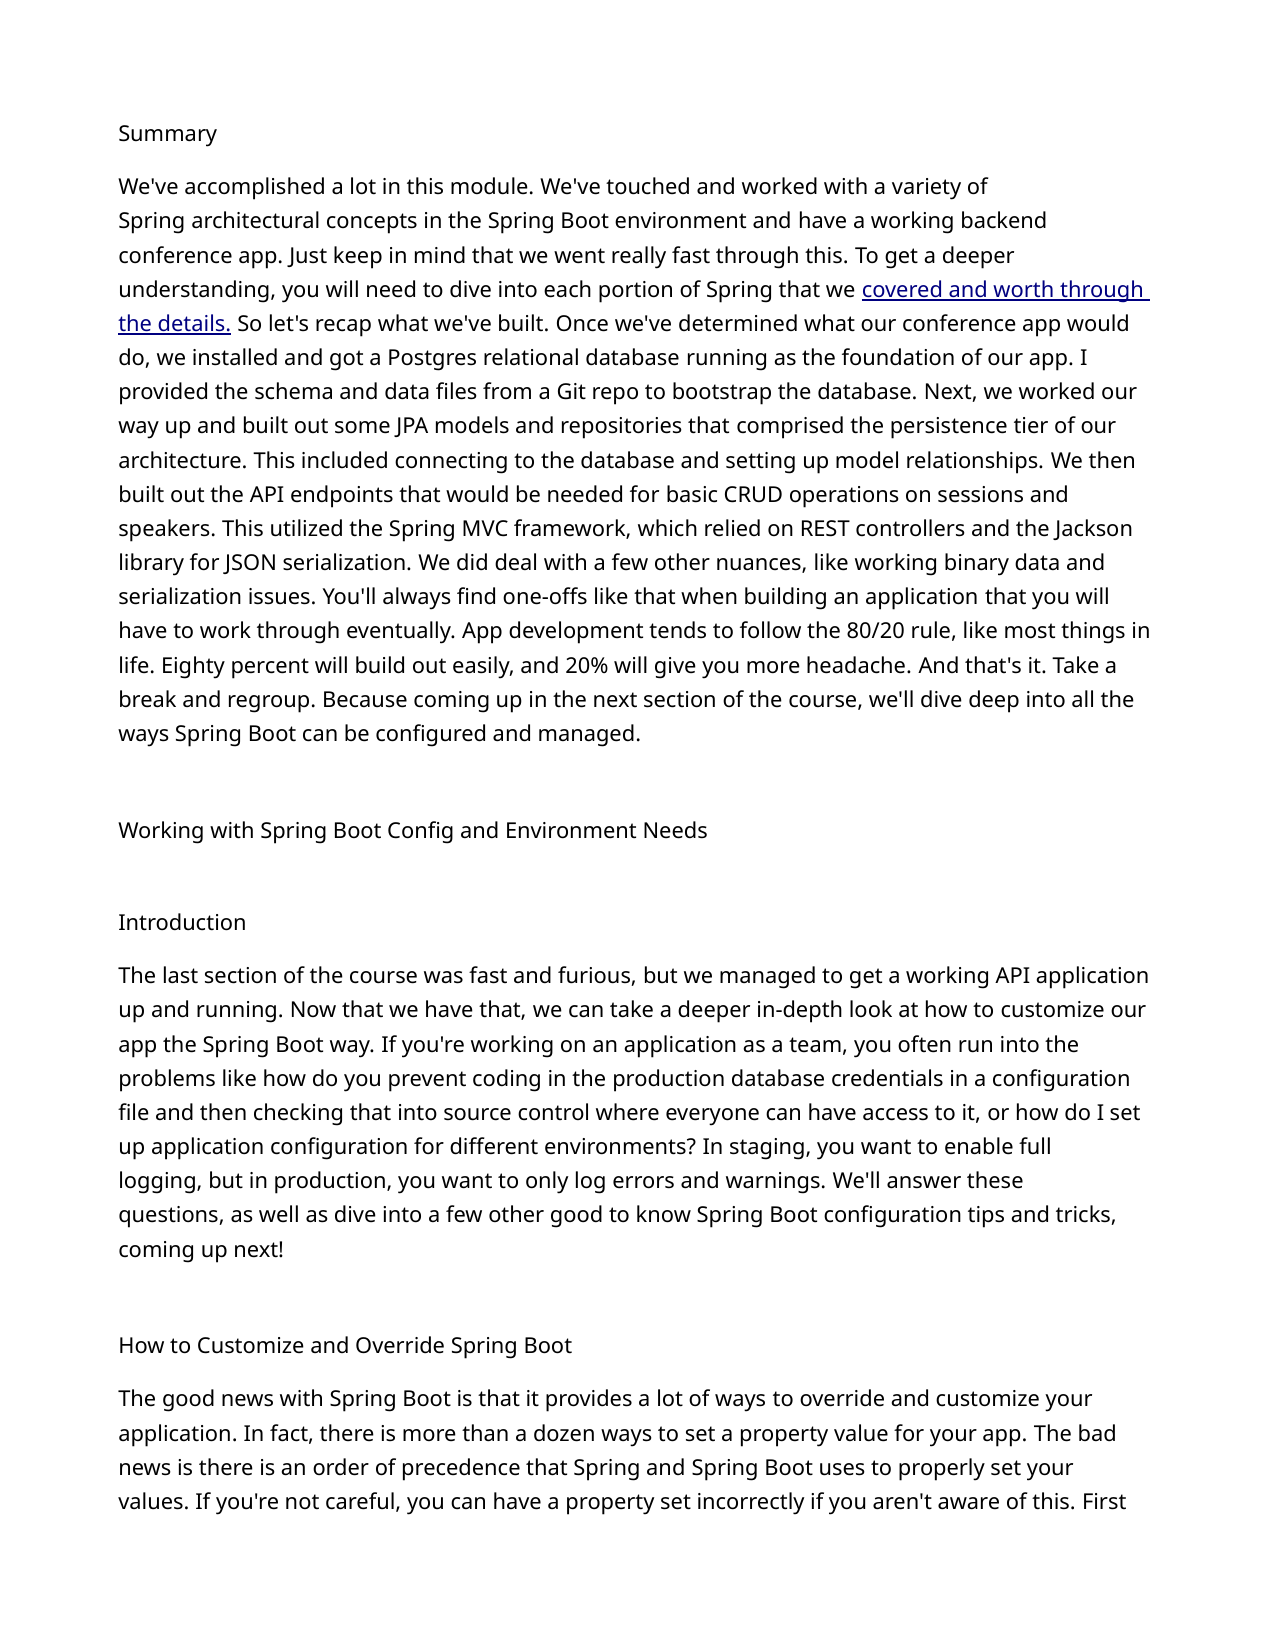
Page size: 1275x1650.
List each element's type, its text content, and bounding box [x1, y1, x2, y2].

subtitle Summary [118, 118, 1157, 148]
subtitle Introduction [118, 907, 1157, 937]
text The good news with Spring Boot is that it provides a lot of ways to override and customize your application. In fact, there is more than a dozen ways to set a property value for your app. The bad news is there is an order of precedence that Spring and Spring Boot uses to properly set your values. If you're not careful, you can have a property set incorrectly if you aren't aware of this. First [118, 1383, 1157, 1516]
subtitle Working with Spring Boot Config and Environment Needs [118, 815, 1157, 844]
text We've accomplished a lot in this module. We've touched and worked with a variety of Spring architectural concepts in the Spring Boot environment and have a working backend conference app. Just keep in mind that we went really fast through this. To get a deeper understanding, you will need to dive into each portion of Spring that we covered and worth through the details. So let's recap what we've built. Once we've determined what our conference app would do, we installed and got a Postgres relational database running as the foundation of our app. I provided the schema and data files from a Git repo to bootstrap the database. Next, we worked our way up and built out some JPA models and repositories that comprised the persistence tier of our architecture. This included connecting to the database and setting up model relationships. We then built out the API endpoints that would be needed for basic CRUD operations on sessions and speakers. This utilized the Spring MVC framework, which relied on REST controllers and the Jackson library for JSON serialization. We did deal with a few other nuances, like working binary data and serialization issues. You'll always find one-offs like that when building an application that you will have to work through eventually. App development tends to follow the 80/20 rule, like most things in life. Eighty percent will build out easily, and 20% will give you more headache. And that's it. Take a break and regroup. Because coming up in the next section of the course, we'll dive deep into all the ways Spring Boot can be configured and managed. [118, 171, 1157, 748]
text The last section of the course was fast and furious, but we managed to get a working API application up and running. Now that we have that, we can take a deeper in-depth look at how to customize our app the Spring Boot way. If you're working on an application as a team, you often run into the problems like how do you prevent coding in the production database credentials in a configuration file and then checking that into source control where everyone can have access to it, or how do I set up application configuration for different environments? In staging, you want to enable full logging, but in production, you want to only log errors and warnings. We'll answer these questions, as well as dive into a few other good to know Spring Boot configuration tips and tricks, coming up next! [118, 960, 1157, 1263]
subtitle How to Customize and Override Spring Boot [118, 1330, 1157, 1360]
